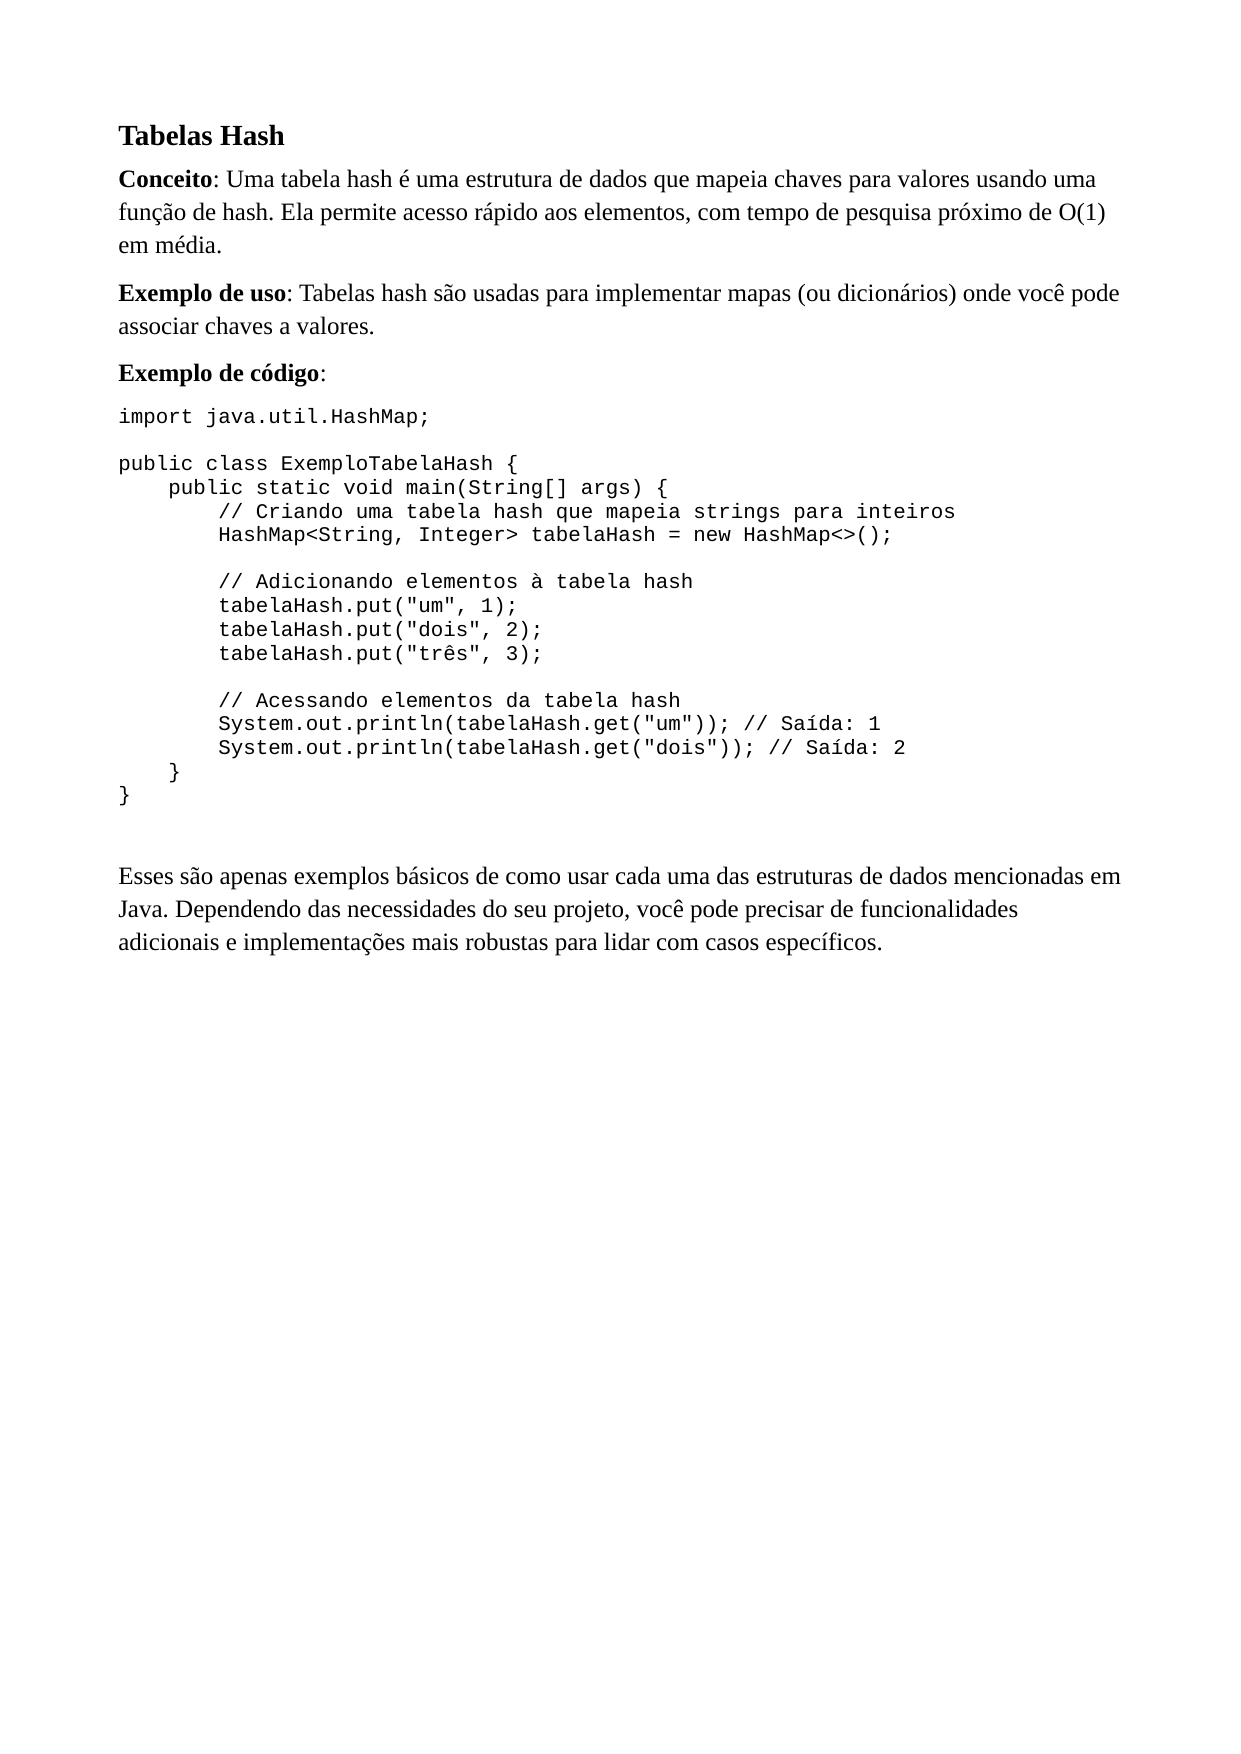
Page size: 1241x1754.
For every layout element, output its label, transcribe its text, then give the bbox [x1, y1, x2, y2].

text } [118, 784, 1122, 808]
text tabelaHash.put("um", 1); [118, 595, 1122, 619]
text public class ExemploTabelaHash { [118, 453, 1122, 477]
text // Adicionando elementos à tabela hash [118, 572, 1122, 595]
text // Criando uma tabela hash que mapeia strings para inteiros [118, 501, 1122, 524]
text tabelaHash.put("dois", 2); [118, 619, 1122, 642]
subtitle Tabelas Hash [118, 118, 1122, 152]
text import java.util.HashMap; [118, 406, 1122, 430]
text System.out.println(tabelaHash.get("um")); // Saída: 1 [118, 713, 1122, 737]
text } [118, 761, 1122, 784]
text HashMap<String, Integer> tabelaHash = new HashMap<>(); [118, 524, 1122, 548]
text Conceito: Uma tabela hash é uma estrutura de dados que mapeia chaves para valores usando uma função de hash. Ela permite acesso rápido aos elementos, com tempo de pesquisa próximo de O(1) em média. [118, 164, 1122, 259]
text System.out.println(tabelaHash.get("dois")); // Saída: 2 [118, 737, 1122, 761]
text Esses são apenas exemplos básicos de como usar cada uma das estruturas de dados mencionadas em Java. Dependendo das necessidades do seu projeto, você pode precisar de funcionalidades adicionais e implementações mais robustas para lidar com casos específicos. [118, 861, 1122, 956]
text Exemplo de uso: Tabelas hash são usadas para implementar mapas (ou dicionários) onde você pode associar chaves a valores. [118, 278, 1122, 339]
text public static void main(String[] args) { [118, 477, 1122, 501]
text // Acessando elementos da tabela hash [118, 690, 1122, 713]
text tabelaHash.put("três", 3); [118, 642, 1122, 666]
text Exemplo de código: [118, 358, 1122, 387]
